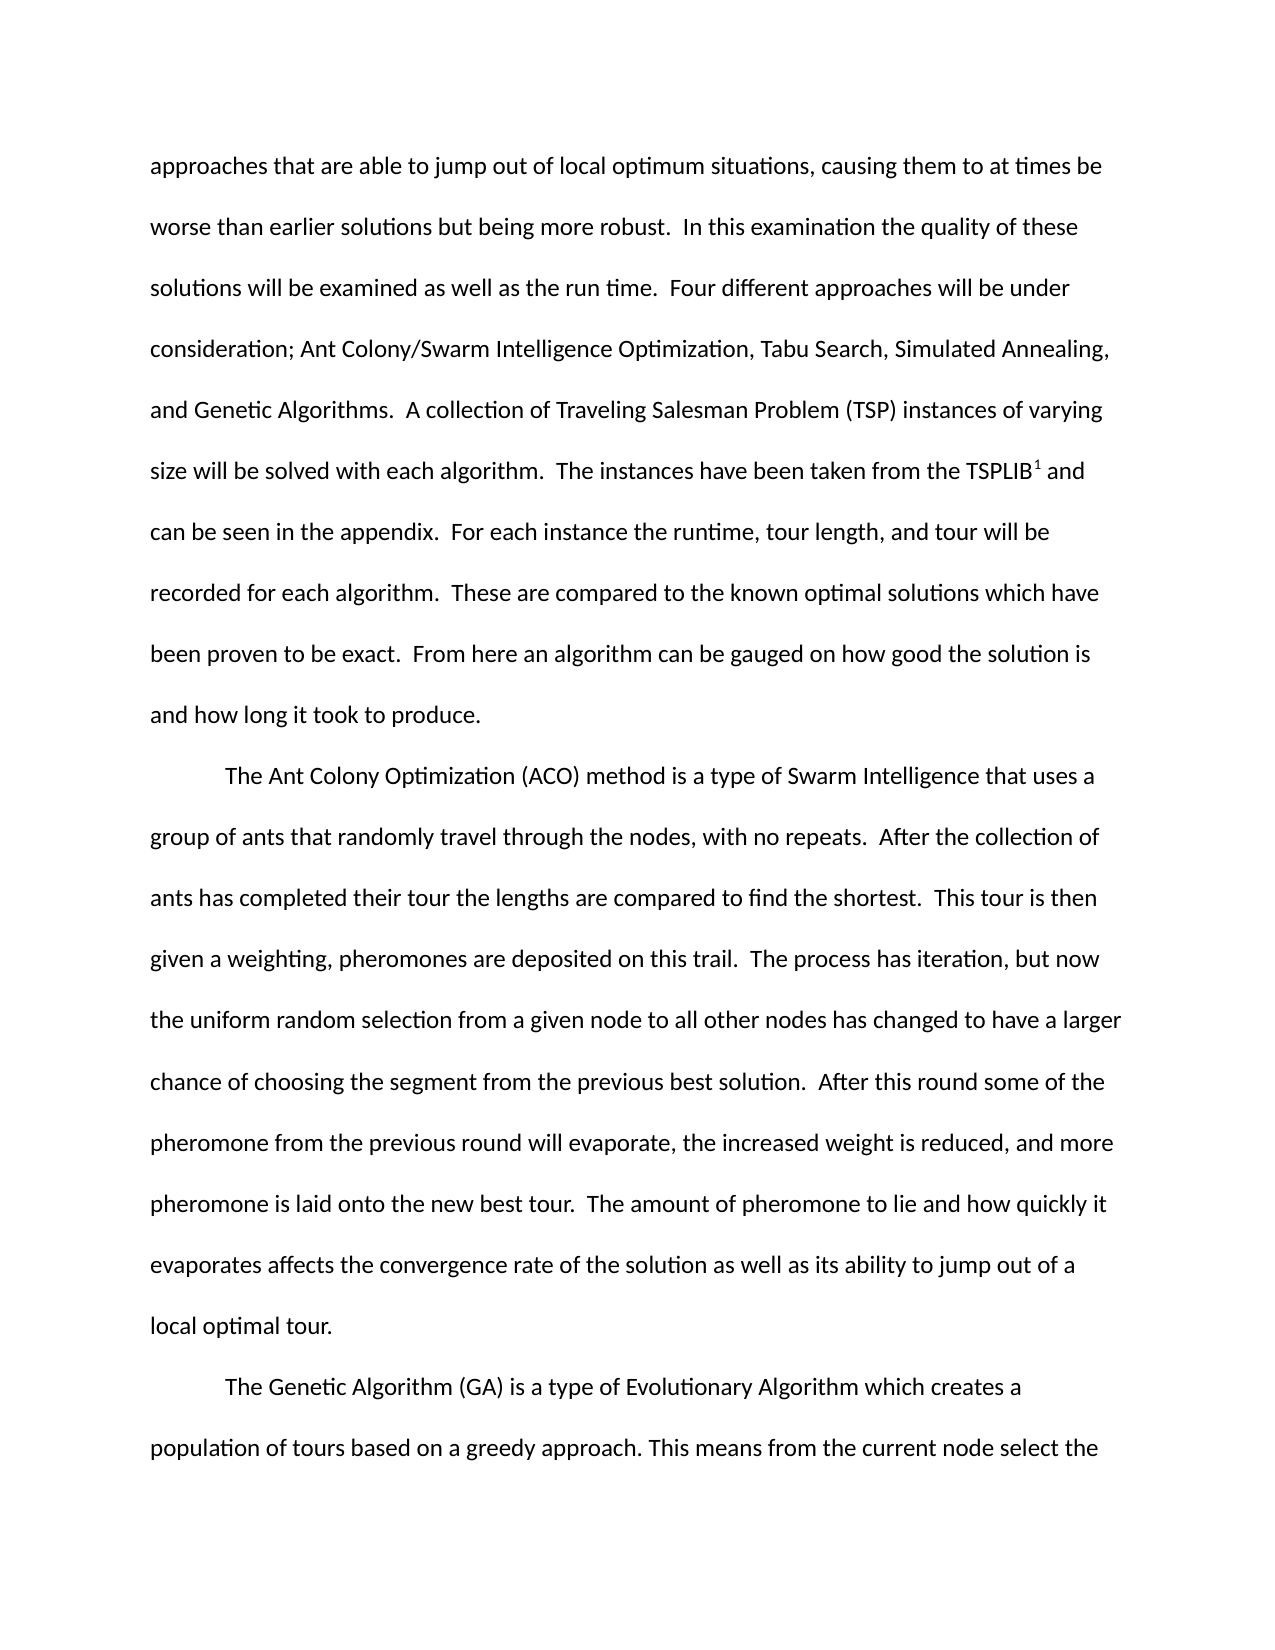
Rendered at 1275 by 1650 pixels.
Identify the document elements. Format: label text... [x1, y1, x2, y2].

text approaches that are able to jump out of local optimum situations, causing them to at times be worse than earlier solutions but being more robust. In this examination the quality of these solutions will be examined as well as the run time. Four different approaches will be under consideration; Ant Colony/Swarm Intelligence Optimization, Tabu Search, Simulated Annealing, and Genetic Algorithms. A collection of Traveling Salesman Problem (TSP) instances of varying size will be solved with each algorithm. The instances have been taken from the TSPLIB1 and can be seen in the appendix. For each instance the runtime, tour length, and tour will be recorded for each algorithm. These are compared to the known optimal solutions which have been proven to be exact. From here an algorithm can be gauged on how good the solution is and how long it took to produce. [150, 150, 1125, 730]
text The Genetic Algorithm (GA) is a type of Evolutionary Algorithm which creates a population of tours based on a greedy approach. This means from the current node select the [150, 1371, 1125, 1462]
text The Ant Colony Optimization (ACO) method is a type of Swarm Intelligence that uses a group of ants that randomly travel through the nodes, with no repeats. After the collection of ants has completed their tour the lengths are compared to find the shortest. This tour is then given a weighting, pheromones are deposited on this trail. The process has iteration, but now the uniform random selection from a given node to all other nodes has changed to have a larger chance of choosing the segment from the previous best solution. After this round some of the pheromone from the previous round will evaporate, the increased weight is reduced, and more pheromone is laid onto the new best tour. The amount of pheromone to lie and how quickly it evaporates affects the convergence rate of the solution as well as its ability to jump out of a local optimal tour. [150, 760, 1125, 1340]
